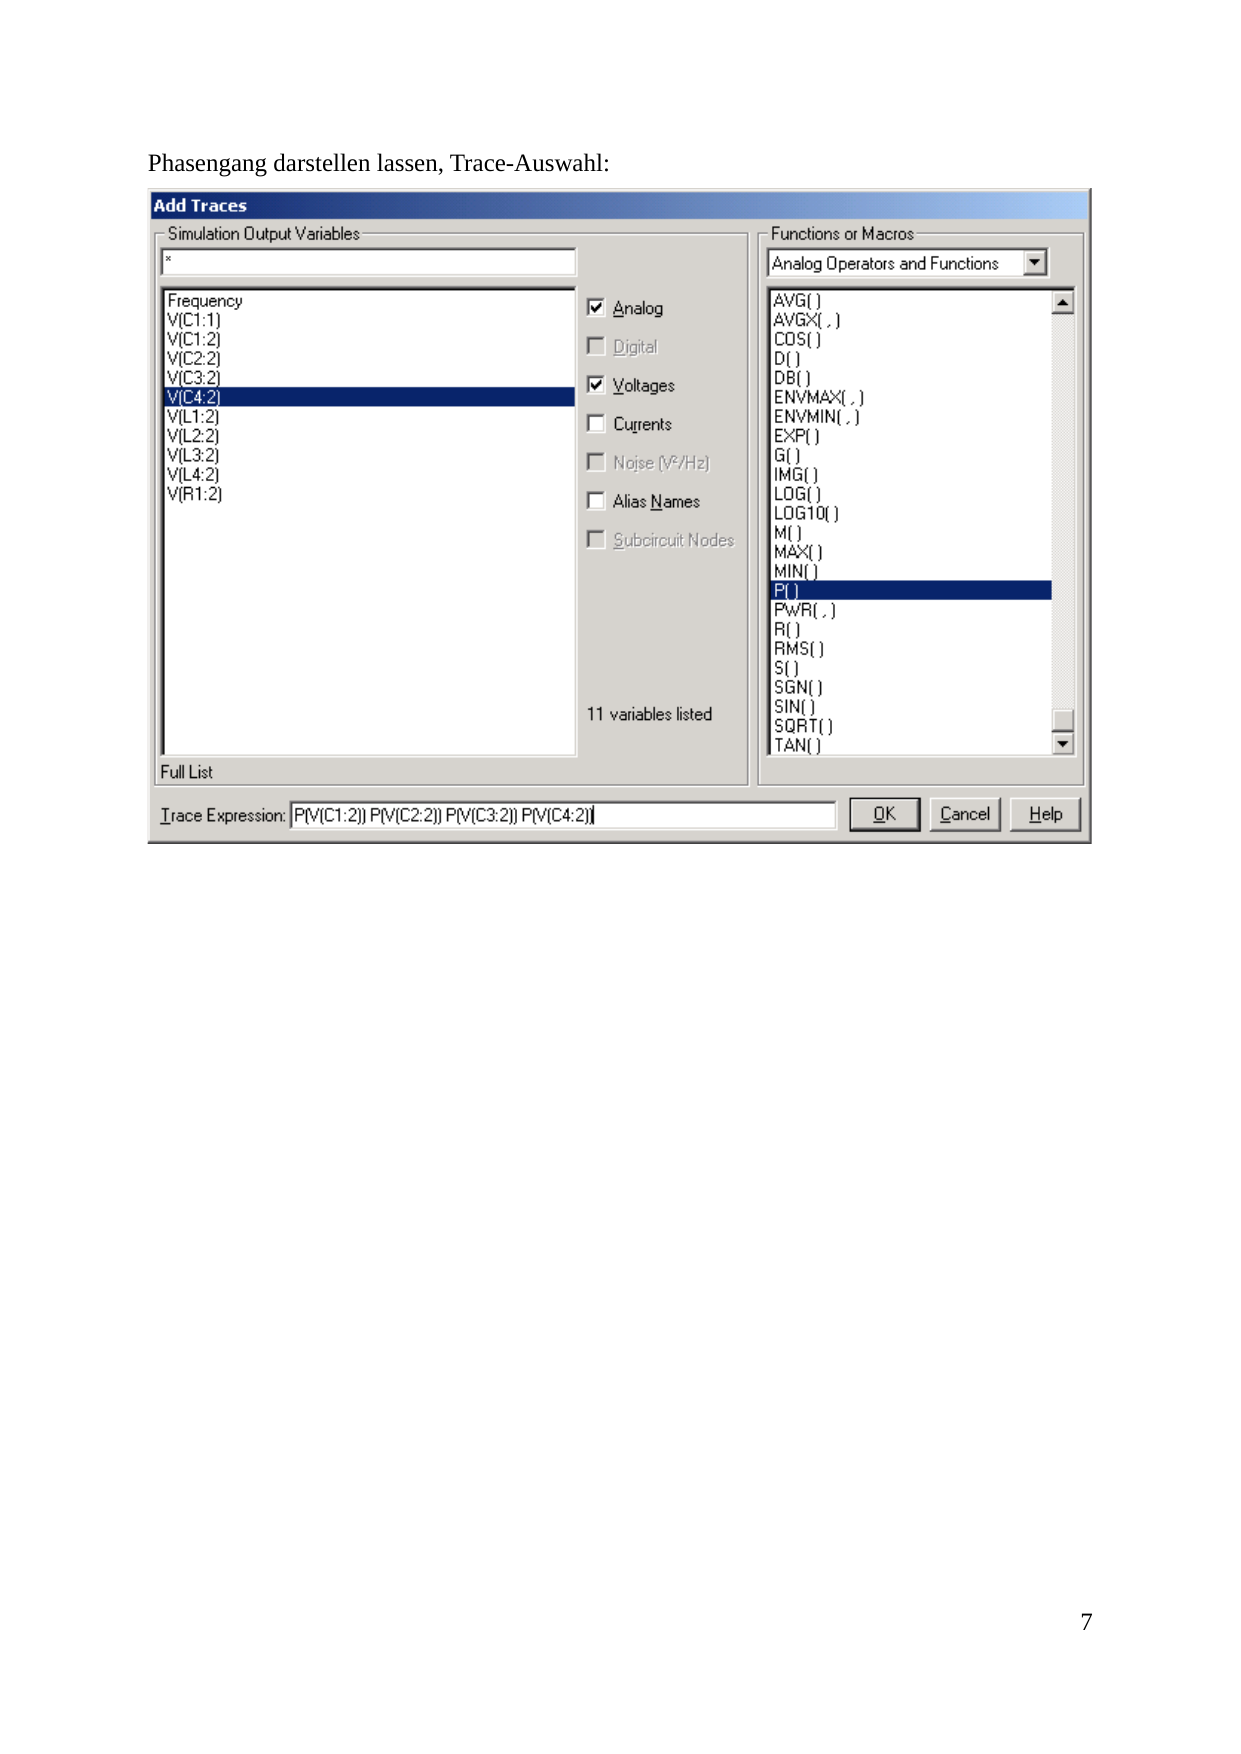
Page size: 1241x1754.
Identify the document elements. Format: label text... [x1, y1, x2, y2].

text Phasengang darstellen lassen, Trace-Auswahl: [148, 148, 1093, 176]
picture [147, 188, 1092, 844]
